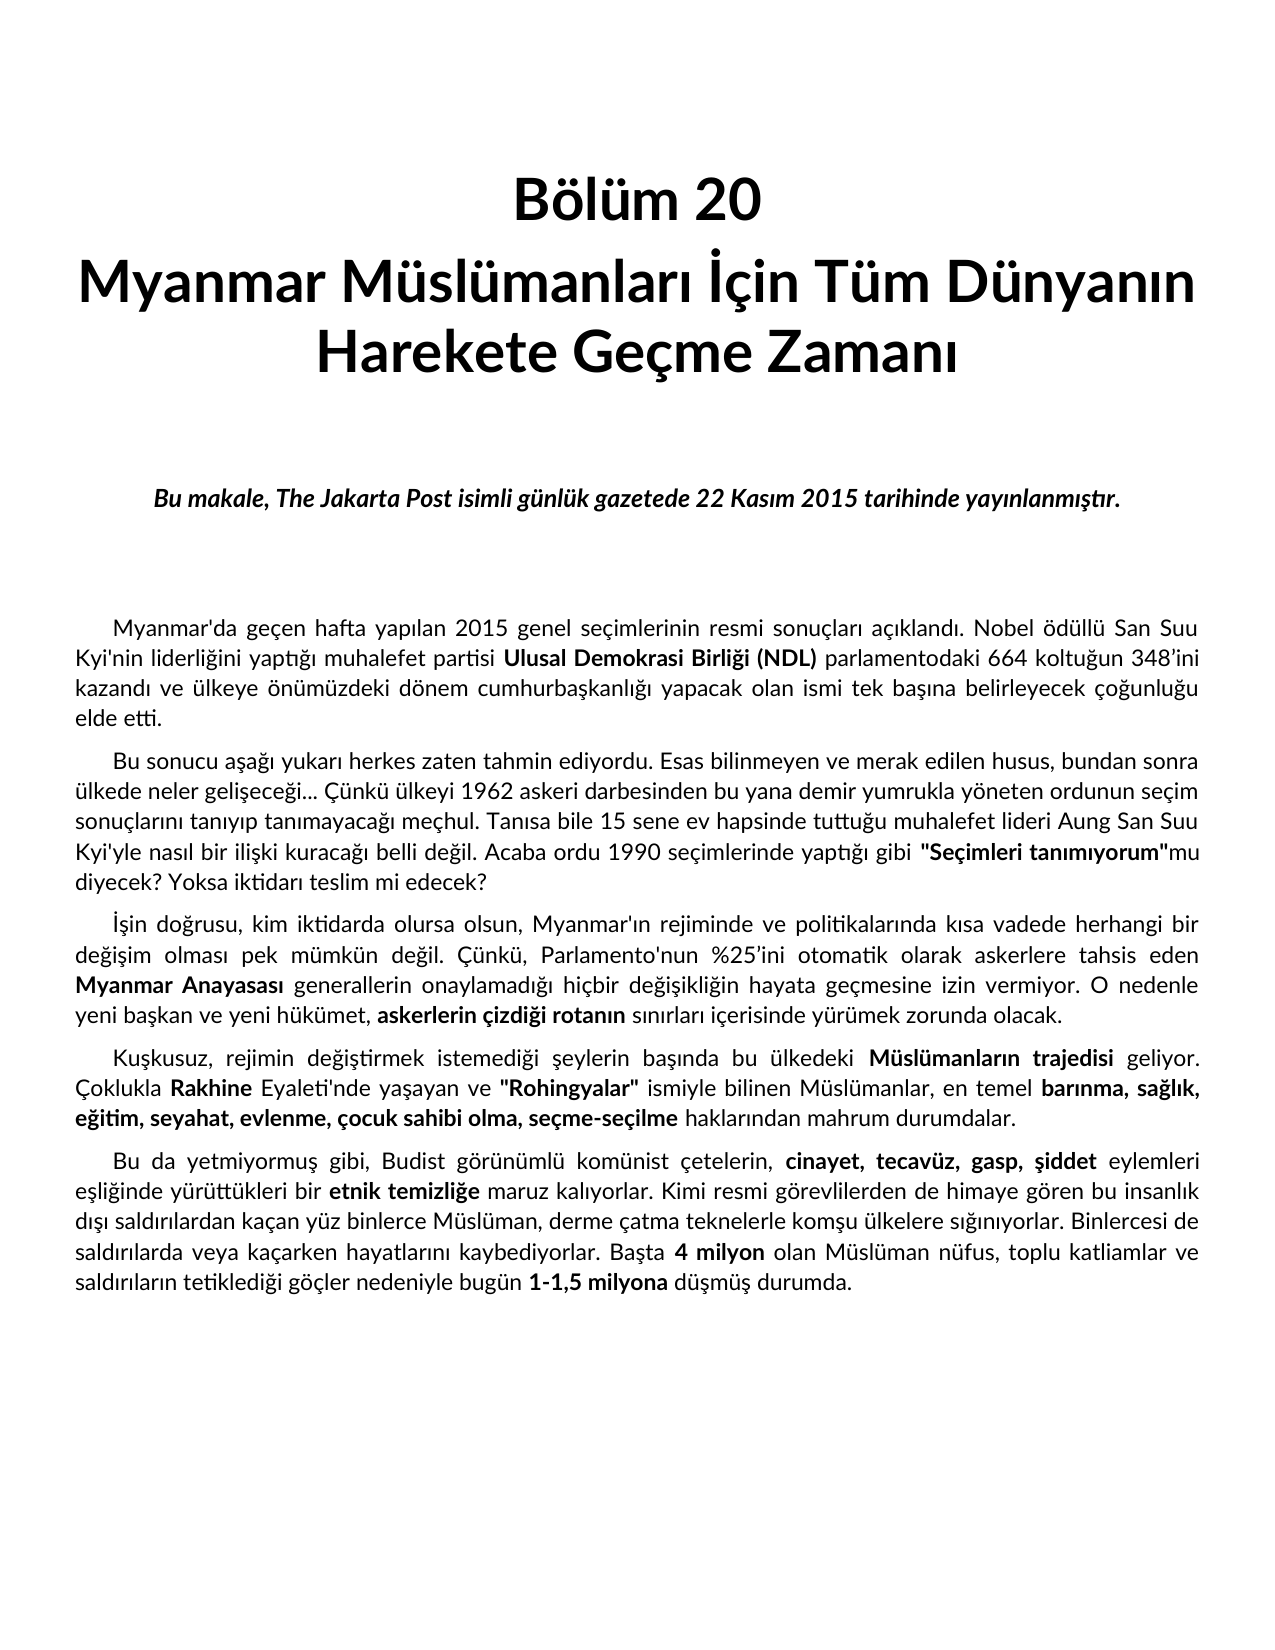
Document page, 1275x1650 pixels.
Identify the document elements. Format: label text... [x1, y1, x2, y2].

text Bu da yetmiyormuş gibi, Budist görünümlü komünist çetelerin, cinayet, tecavüz, gasp, şiddet eylemleri eşliğinde yürüttükleri bir etnik temizliğe maruz kalıyorlar. Kimi resmi görevlilerden de himaye gören bu insanlık dışı saldırılardan kaçan yüz binlerce Müslüman, derme çatma teknelerle komşu ülkelere sığınıyorlar. Binlercesi de saldırılarda veya kaçarken hayatlarını kaybediyorlar. Başta 4 milyon olan Müslüman nüfus, toplu katliamlar ve saldırıların tetiklediği göçler nedeniyle bugün 1-1,5 milyona düşmüş durumda. [75, 1147, 1200, 1295]
text Bu makale, The Jakarta Post isimli günlük gazetede 22 Kasım 2015 tarihinde yayınlanmıştır. [75, 483, 1200, 513]
text Bu sonucu aşağı yukarı herkes zaten tahmin ediyordu. Esas bilinmeyen ve merak edilen husus, bundan sonra ülkede neler gelişeceği... Çünkü ülkeyi 1962 askeri darbesinden bu yana demir yumrukla yöneten ordunun seçim sonuçlarını tanıyıp tanımayacağı meçhul. Tanısa bile 15 sene ev hapsinde tuttuğu muhalefet lideri Aung San Suu Kyi'yle nasıl bir ilişki kuracağı belli değil. Acaba ordu 1990 seçimlerinde yaptığı gibi "Seçimleri tanımıyorum"mu diyecek? Yoksa iktidarı teslim mi edecek? [75, 747, 1200, 895]
subtitle Bölüm 20 [75, 162, 1200, 232]
text İşin doğrusu, kim iktidarda olursa olsun, Myanmar'ın rejiminde ve politikalarında kısa vadede herhangi bir değişim olması pek mümkün değil. Çünkü, Parlamento'nun %25’ini otomatik olarak askerlere tahsis eden Myanmar Anayasası generallerin onaylamadığı hiçbir değişikliğin hayata geçmesine izin vermiyor. O nedenle yeni başkan ve yeni hükümet, askerlerin çizdiği rotanın sınırları içerisinde yürümek zorunda olacak. [75, 910, 1200, 1028]
text Myanmar'da geçen hafta yapılan 2015 genel seçimlerinin resmi sonuçları açıklandı. Nobel ödüllü San Suu Kyi'nin liderliğini yaptığı muhalefet partisi Ulusal Demokrasi Birliği (NDL) parlamentodaki 664 koltuğun 348’ini kazandı ve ülkeye önümüzdeki dönem cumhurbaşkanlığı yapacak olan ismi tek başına belirleyecek çoğunluğu elde etti. [75, 613, 1200, 731]
subtitle Myanmar Müslümanları İçin Tüm Dünyanın Harekete Geçme Zamanı [75, 245, 1200, 385]
text Kuşkusuz, rejimin değiştirmek istemediği şeylerin başında bu ülkedeki Müslümanların trajedisi geliyor. Çoklukla Rakhine Eyaleti'nde yaşayan ve "Rohingyalar" ismiyle bilinen Müslümanlar, en temel barınma, sağlık, eğitim, seyahat, evlenme, çocuk sahibi olma, seçme-seçilme haklarından mahrum durumdalar. [75, 1043, 1200, 1131]
